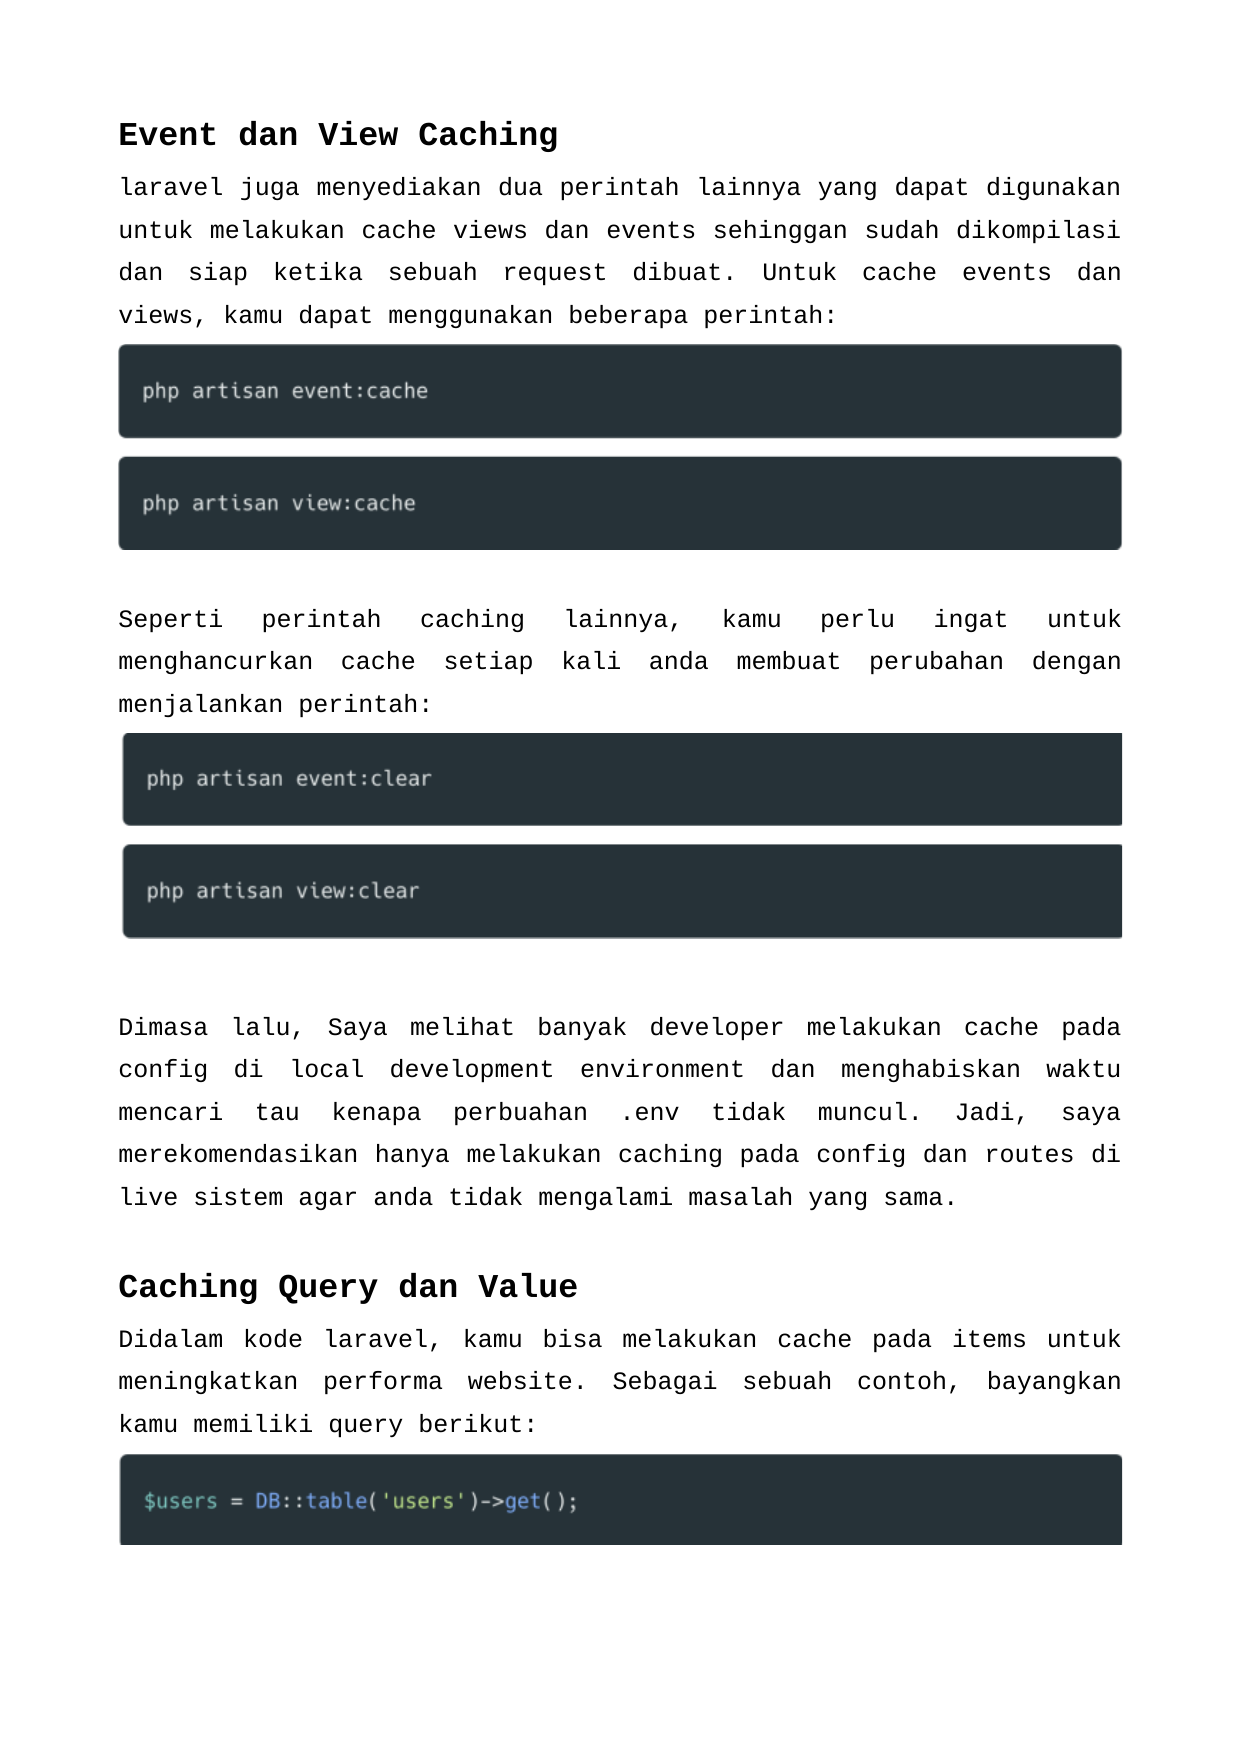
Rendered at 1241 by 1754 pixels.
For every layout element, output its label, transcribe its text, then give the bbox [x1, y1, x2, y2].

text Dimasa lalu, Saya melihat banyak developer melakukan cache pada config di local development environment dan menghabiskan waktu mencari tau kenapa perbuahan .env tidak muncul. Jadi, saya merekomendasikan hanya melakukan caching pada config dan routes di live sistem agar anda tidak mengalami masalah yang sama. [118, 1014, 1122, 1213]
text Seperti perintah caching lainnya, kamu perlu ingat untuk menghancurkan cache setiap kali anda membuat perubahan dengan menjalankan perintah: [118, 606, 1122, 720]
text Event dan View Caching [118, 118, 1122, 156]
text Caching Query dan Value [118, 1269, 1122, 1307]
text laravel juga menyediakan dua perintah lainnya yang dapat digunakan untuk melakukan cache views dan events sehinggan sudah dikompilasi dan siap ketika sebuah request dibuat. Untuk cache events dan views, kamu dapat menggunakan beberapa perintah: [118, 175, 1122, 331]
picture [118, 1453, 1123, 1545]
picture [118, 733, 1123, 939]
text Didalam kode laravel, kamu bisa melakukan cache pada items untuk meningkatkan performa website. Sebagai sebuah contoh, bayangkan kamu memiliki query berikut: [118, 1326, 1122, 1439]
picture [118, 344, 1123, 550]
